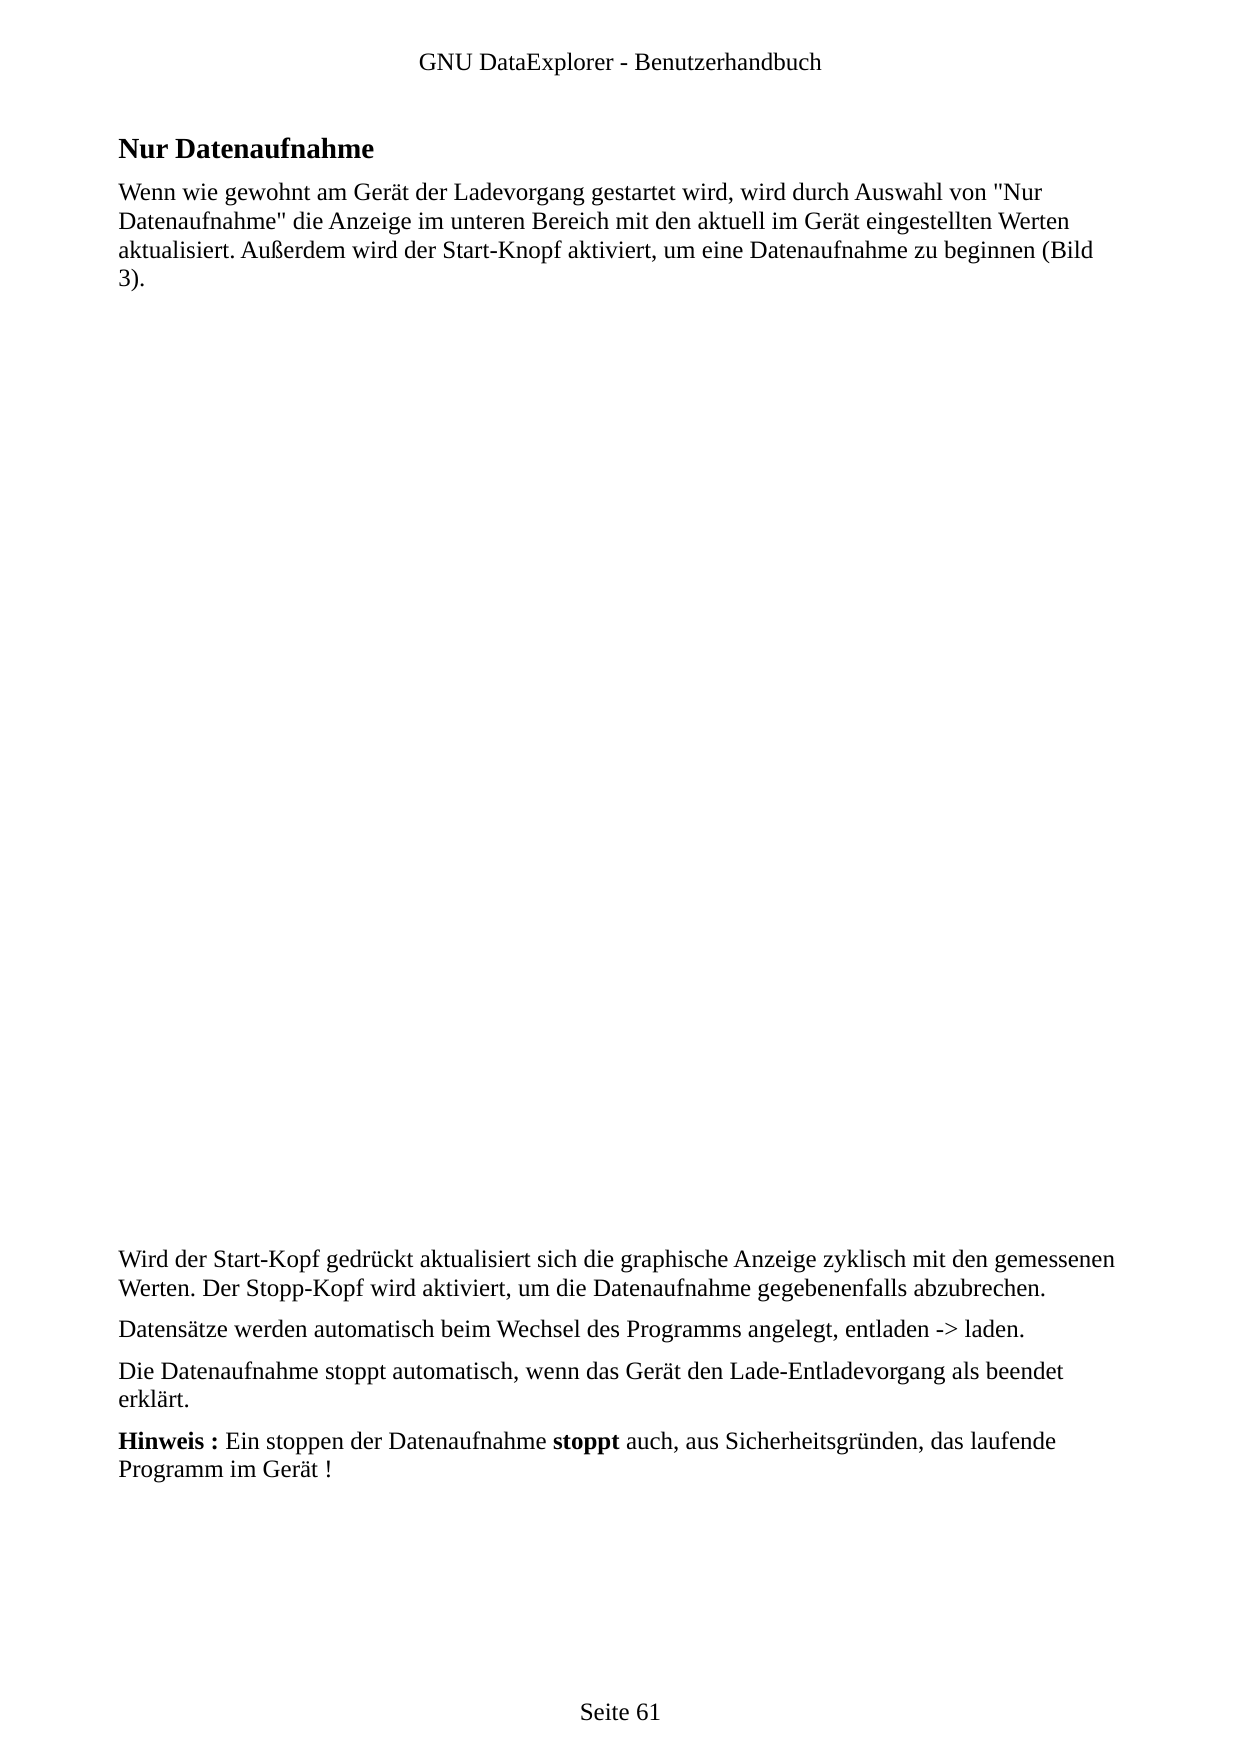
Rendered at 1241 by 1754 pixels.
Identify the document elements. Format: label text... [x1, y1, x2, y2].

text Wird der Start-Kopf gedrückt aktualisiert sich die graphische Anzeige zyklisch mit den gemessenen Werten. Der Stopp-Kopf wird aktiviert, um die Datenaufnahme gegebenenfalls abzubrechen. [118, 1244, 1122, 1302]
text Die Datenaufnahme stoppt automatisch, wenn das Gerät den Lade-Entladevorgang als beendet erklärt. [118, 1356, 1122, 1413]
text Hinweis : Ein stoppen der Datenaufnahme stoppt auch, aus Sicherheitsgründen, das laufende Programm im Gerät ! [118, 1426, 1122, 1483]
text Wenn wie gewohnt am Gerät der Ladevorgang gestartet wird, wird durch Auswahl von "Nur Datenaufnahme" die Anzeige im unteren Bereich mit den aktuell im Gerät eingestellten Werten aktualisiert. Außerdem wird der Start-Knopf aktiviert, um eine Datenaufnahme zu beginnen (Bild 3). [118, 177, 1122, 292]
subtitle Nur Datenaufnahme [118, 131, 1122, 165]
text Datensätze werden automatisch beim Wechsel des Programms angelegt, entladen -> laden. [118, 1314, 1122, 1343]
